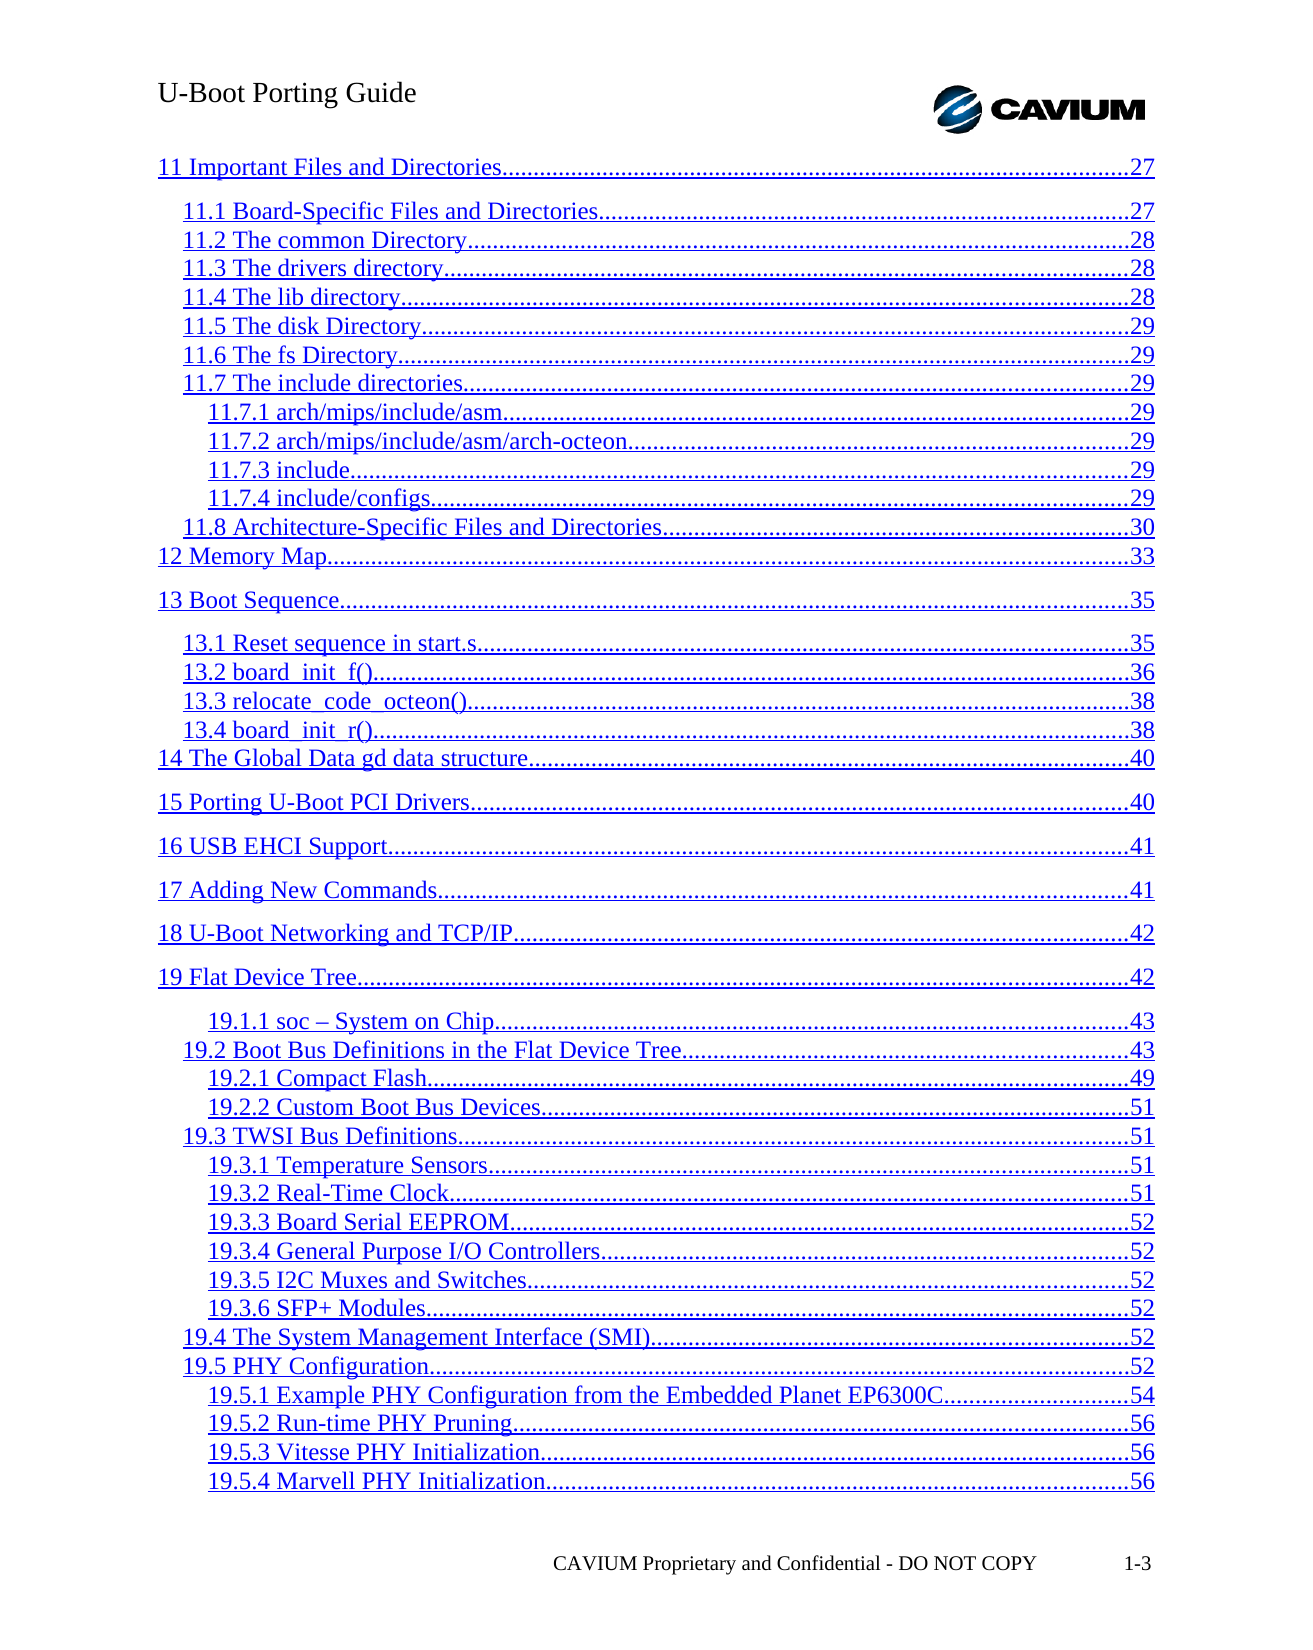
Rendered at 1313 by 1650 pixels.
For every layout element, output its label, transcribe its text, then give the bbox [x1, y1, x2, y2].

text 19.2 Boot Bus Definitions in the Flat Device Tree 43 [182, 1035, 1155, 1060]
text 11.6 The fs Directory 29 [182, 340, 1155, 365]
text 19.4 The System Management Interface (SMI) 52 [182, 1322, 1155, 1347]
text 12 Memory Map 33 [157, 541, 1155, 566]
text 11.2 The common Directory 28 [182, 225, 1155, 250]
text 19.1.1 soc – System on Chip 43 [207, 1006, 1155, 1031]
text 19.3.4 General Purpose I/O Controllers 52 [207, 1236, 1155, 1261]
text 19.5.4 Marvell PHY Initialization 56 [207, 1466, 1155, 1491]
text 19.3.5 I2C Muxes and Switches 52 [207, 1265, 1155, 1290]
text 19.5.1 Example PHY Configuration from the Embedded Planet EP6300C 54 [207, 1380, 1155, 1405]
text 11.3 The drivers directory 28 [182, 253, 1155, 278]
text 14 The Global Data gd data structure 40 [157, 743, 1155, 768]
text 11.1 Board-Specific Files and Directories 27 [182, 196, 1155, 221]
text 19.3.3 Board Serial EEPROM 52 [207, 1207, 1155, 1232]
text 11 Important Files and Directories 27 [157, 152, 1155, 177]
text 19 Flat Device Tree 42 [157, 962, 1155, 987]
text 13.4 board_init_r() 38 [182, 715, 1155, 740]
text 13.1 Reset sequence in start.s 35 [182, 628, 1155, 653]
text 19.3 TWSI Bus Definitions 51 [182, 1121, 1155, 1146]
text 19.5.3 Vitesse PHY Initialization 56 [207, 1437, 1155, 1462]
text 16 USB EHCI Support 41 [157, 831, 1155, 856]
text 11.7.1 arch/mips/include/asm 29 [207, 397, 1155, 422]
text 19.5.2 Run-time PHY Pruning 56 [207, 1408, 1155, 1433]
text 11.7.4 include/configs 29 [207, 483, 1155, 508]
text 19.5 PHY Configuration 52 [182, 1351, 1155, 1376]
text 18 U-Boot Networking and TCP/IP 42 [157, 918, 1155, 943]
text 19.3.1 Temperature Sensors 51 [207, 1150, 1155, 1175]
text 19.2.1 Compact Flash 49 [207, 1063, 1155, 1088]
text 15 Porting U-Boot PCI Drivers 40 [157, 787, 1155, 812]
text 19.2.2 Custom Boot Bus Devices 51 [207, 1092, 1155, 1117]
text 11.7.2 arch/mips/include/asm/arch-octeon 29 [207, 426, 1155, 451]
text 11.7 The include directories 29 [182, 368, 1155, 393]
picture [925, 75, 1155, 146]
text 11.8 Architecture-Specific Files and Directories 30 [182, 512, 1155, 537]
text 13 Boot Sequence 35 [157, 585, 1155, 610]
text 19.3.2 Real-Time Clock 51 [207, 1178, 1155, 1203]
text 17 Adding New Commands 41 [157, 875, 1155, 900]
text 19.3.6 SFP+ Modules 52 [207, 1293, 1155, 1318]
text 13.3 relocate_code_octeon() 38 [182, 686, 1155, 711]
text 13.2 board_init_f() 36 [182, 657, 1155, 682]
text 11.5 The disk Directory 29 [182, 311, 1155, 336]
text 11.4 The lib directory 28 [182, 282, 1155, 307]
text 11.7.3 include 29 [207, 455, 1155, 480]
